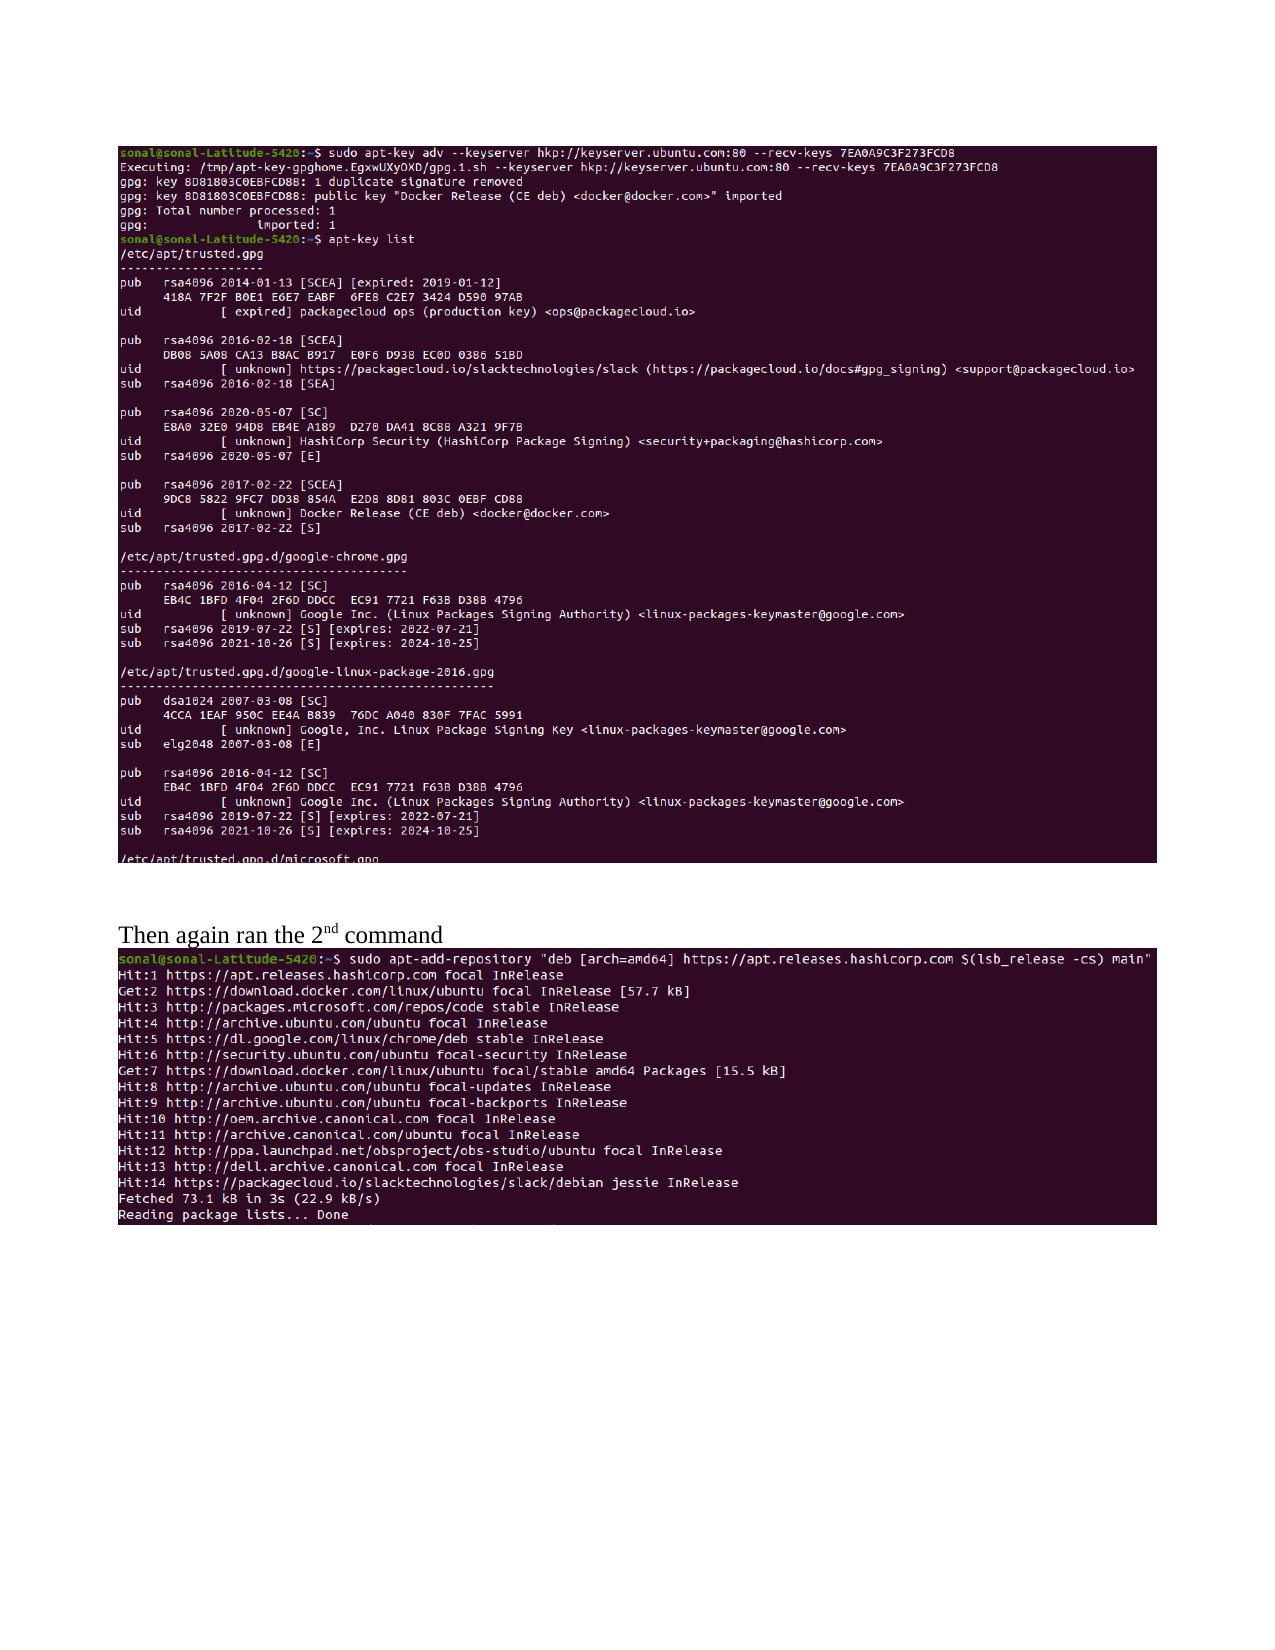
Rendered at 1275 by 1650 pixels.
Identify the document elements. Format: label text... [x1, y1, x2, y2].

picture [118, 948, 1157, 1225]
picture [118, 146, 1157, 863]
text Then again ran the 2nd command [118, 920, 1157, 948]
